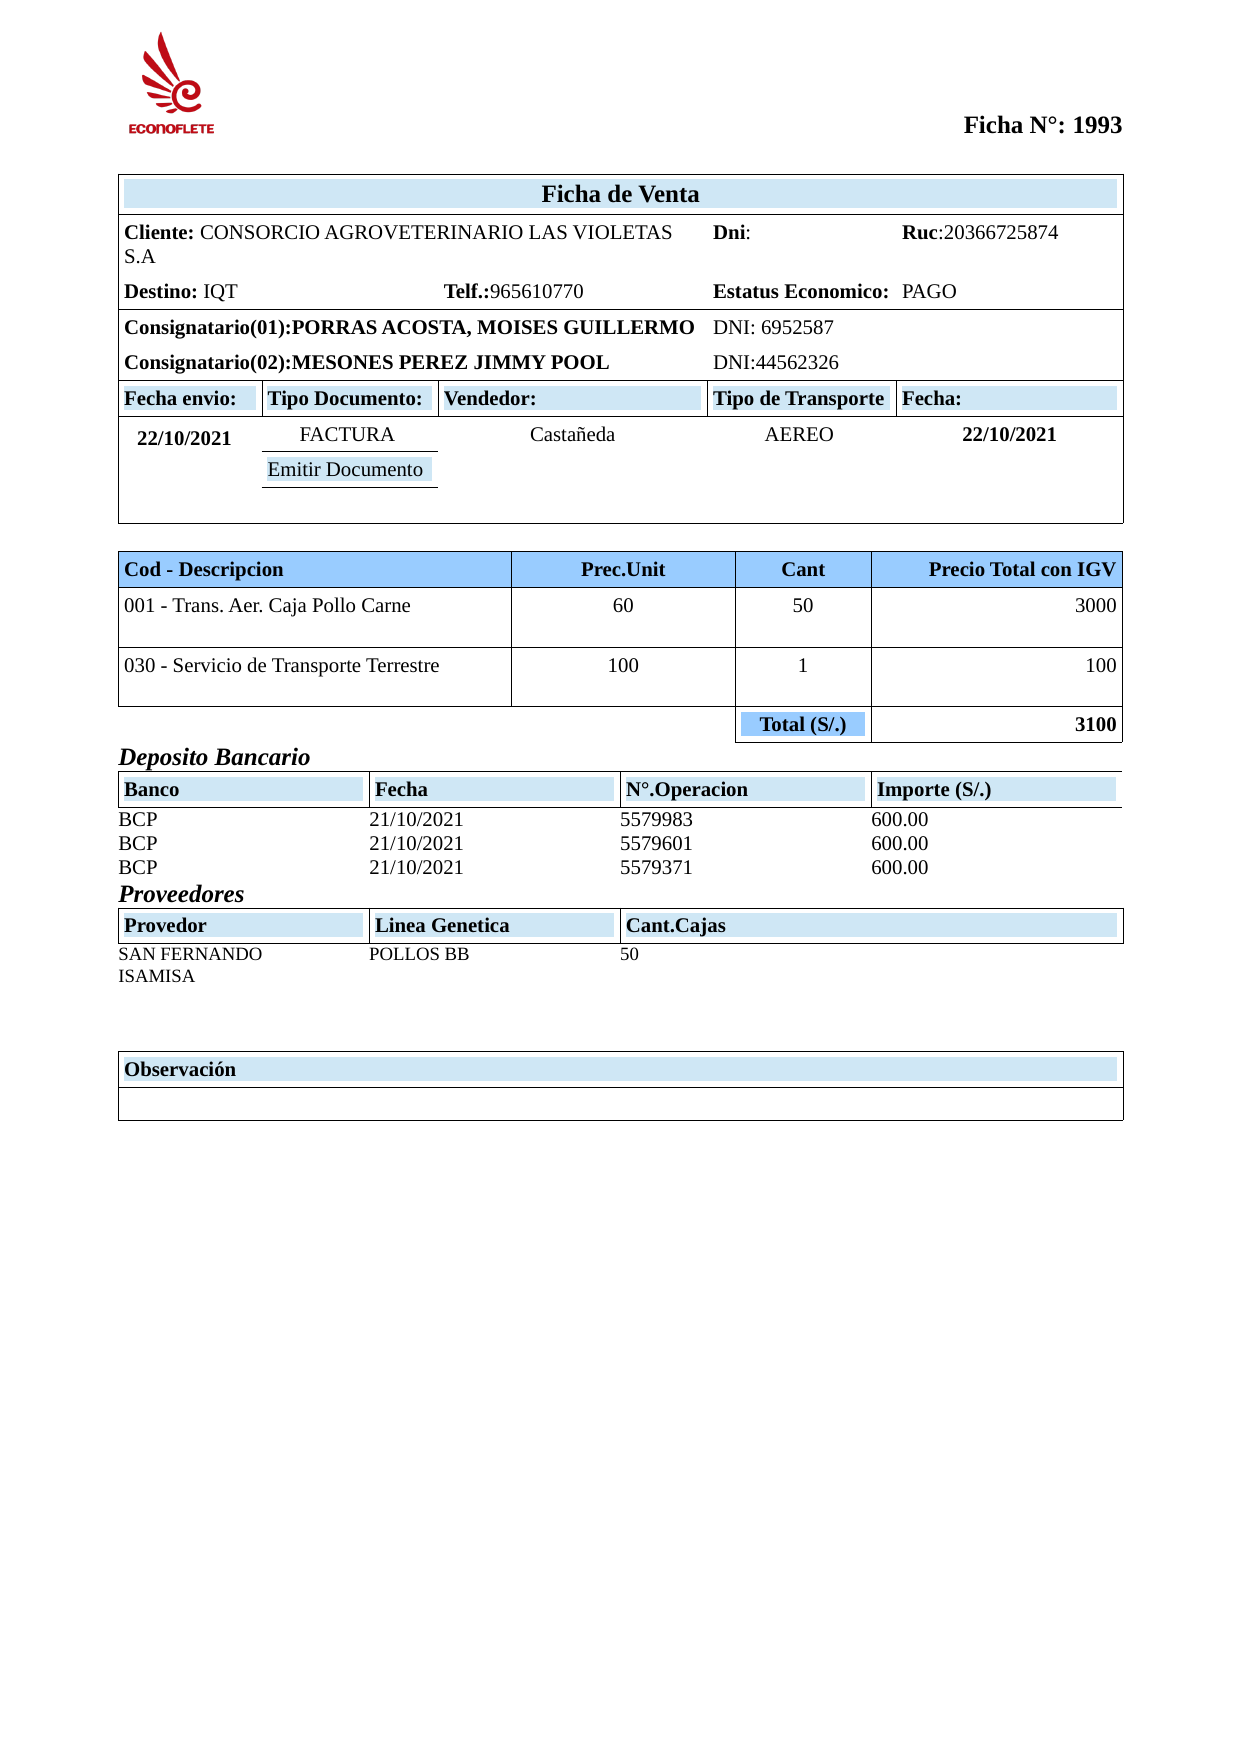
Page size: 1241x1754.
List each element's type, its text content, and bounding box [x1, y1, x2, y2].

text Proveedores [118, 879, 1122, 908]
table_cell 21/10/2021 [369, 855, 620, 879]
table_cell [620, 1030, 1123, 1051]
table_cell Fecha: [897, 381, 1123, 416]
table_header Linea Genetica [370, 909, 620, 943]
table_header N°.Operacion [621, 772, 871, 807]
table_cell 100 [872, 648, 1122, 706]
table_cell [369, 1008, 620, 1029]
table_cell BCP [118, 855, 369, 879]
table_cell 5579983 [620, 808, 871, 831]
table_cell [620, 965, 1123, 986]
table_header Cant.Cajas [621, 909, 1123, 943]
table_cell Vendedor: [439, 381, 707, 416]
table_cell Consignatario(02):MESONES PEREZ JIMMY POOL [119, 345, 707, 380]
table_cell Destino: IQT [119, 274, 438, 309]
table_cell 030 - Servicio de Transporte Terrestre [119, 648, 511, 706]
table_cell DNI:44562326 [707, 345, 1123, 380]
table_cell 1 [736, 648, 871, 706]
table_cell DNI: 6952587 [707, 310, 1123, 344]
table_cell [118, 1030, 369, 1051]
table_cell 50 [736, 588, 871, 647]
table_cell Estatus Economico: [707, 274, 896, 309]
table_header Cod - Descripcion [119, 552, 511, 587]
table_cell 50 [620, 944, 1123, 965]
table_cell SAN FERNANDO [118, 944, 369, 965]
table_cell Dni: [707, 215, 896, 273]
table_cell [369, 1030, 620, 1051]
table_header Prec.Unit [512, 552, 735, 587]
table_cell 5579371 [620, 855, 871, 879]
table_cell 100 [512, 648, 735, 706]
table_cell Tipo de Transporte [708, 381, 896, 416]
table_header Banco [119, 772, 369, 807]
table_cell 3000 [872, 588, 1122, 647]
table_cell 21/10/2021 [369, 808, 620, 831]
table_cell [119, 1088, 1123, 1120]
table_header Cant [736, 552, 871, 587]
table_cell 600.00 [871, 808, 1122, 831]
table_cell 22/10/2021 [896, 417, 1123, 523]
table_cell [118, 707, 511, 742]
table_cell 5579601 [620, 831, 871, 855]
table_cell [369, 965, 620, 986]
table_cell 22/10/2021 [119, 417, 262, 523]
picture [118, 31, 225, 134]
table_cell Ruc:20366725874 [896, 215, 1123, 273]
table_cell [118, 986, 369, 1008]
table_cell [369, 986, 620, 1008]
table_header Observación [119, 1052, 1123, 1087]
table_cell ISAMISA [118, 965, 369, 986]
table_cell 600.00 [871, 855, 1122, 879]
table_cell [511, 707, 735, 742]
table_cell POLLOS BB [369, 944, 620, 965]
table_header Importe (S/.) [872, 772, 1122, 807]
text Deposito Bancario [118, 742, 1122, 771]
table_header Provedor [119, 909, 369, 943]
table_header Ficha de Venta [119, 175, 1123, 214]
table_cell 600.00 [871, 831, 1122, 855]
table_cell [262, 488, 438, 523]
table_cell AEREO [707, 417, 896, 523]
table_cell Consignatario(01):PORRAS ACOSTA, MOISES GUILLERMO [119, 310, 707, 344]
table_cell 001 - Trans. Aer. Caja Pollo Carne [119, 588, 511, 647]
table_cell FACTURA [262, 417, 438, 451]
table_cell 60 [512, 588, 735, 647]
table_cell BCP [118, 831, 369, 855]
table_cell Castañeda [438, 417, 707, 523]
table_cell Tipo Documento: [263, 381, 438, 416]
table_cell PAGO [896, 274, 1123, 309]
table_header Precio Total con IGV [872, 552, 1122, 587]
table_cell Total (S/.) [736, 707, 871, 742]
table_cell BCP [118, 808, 369, 831]
table_cell [620, 986, 1123, 1008]
table_cell Cliente: CONSORCIO AGROVETERINARIO LAS VIOLETAS S.A [119, 215, 707, 273]
table_cell [620, 1008, 1123, 1029]
table_cell Emitir Documento [262, 452, 438, 487]
table_cell 21/10/2021 [369, 831, 620, 855]
table_cell Fecha envio: [119, 381, 262, 416]
table_cell [118, 1008, 369, 1029]
table_header Fecha [370, 772, 620, 807]
table_cell 3100 [872, 707, 1122, 742]
table_cell Telf.:965610770 [438, 274, 707, 309]
